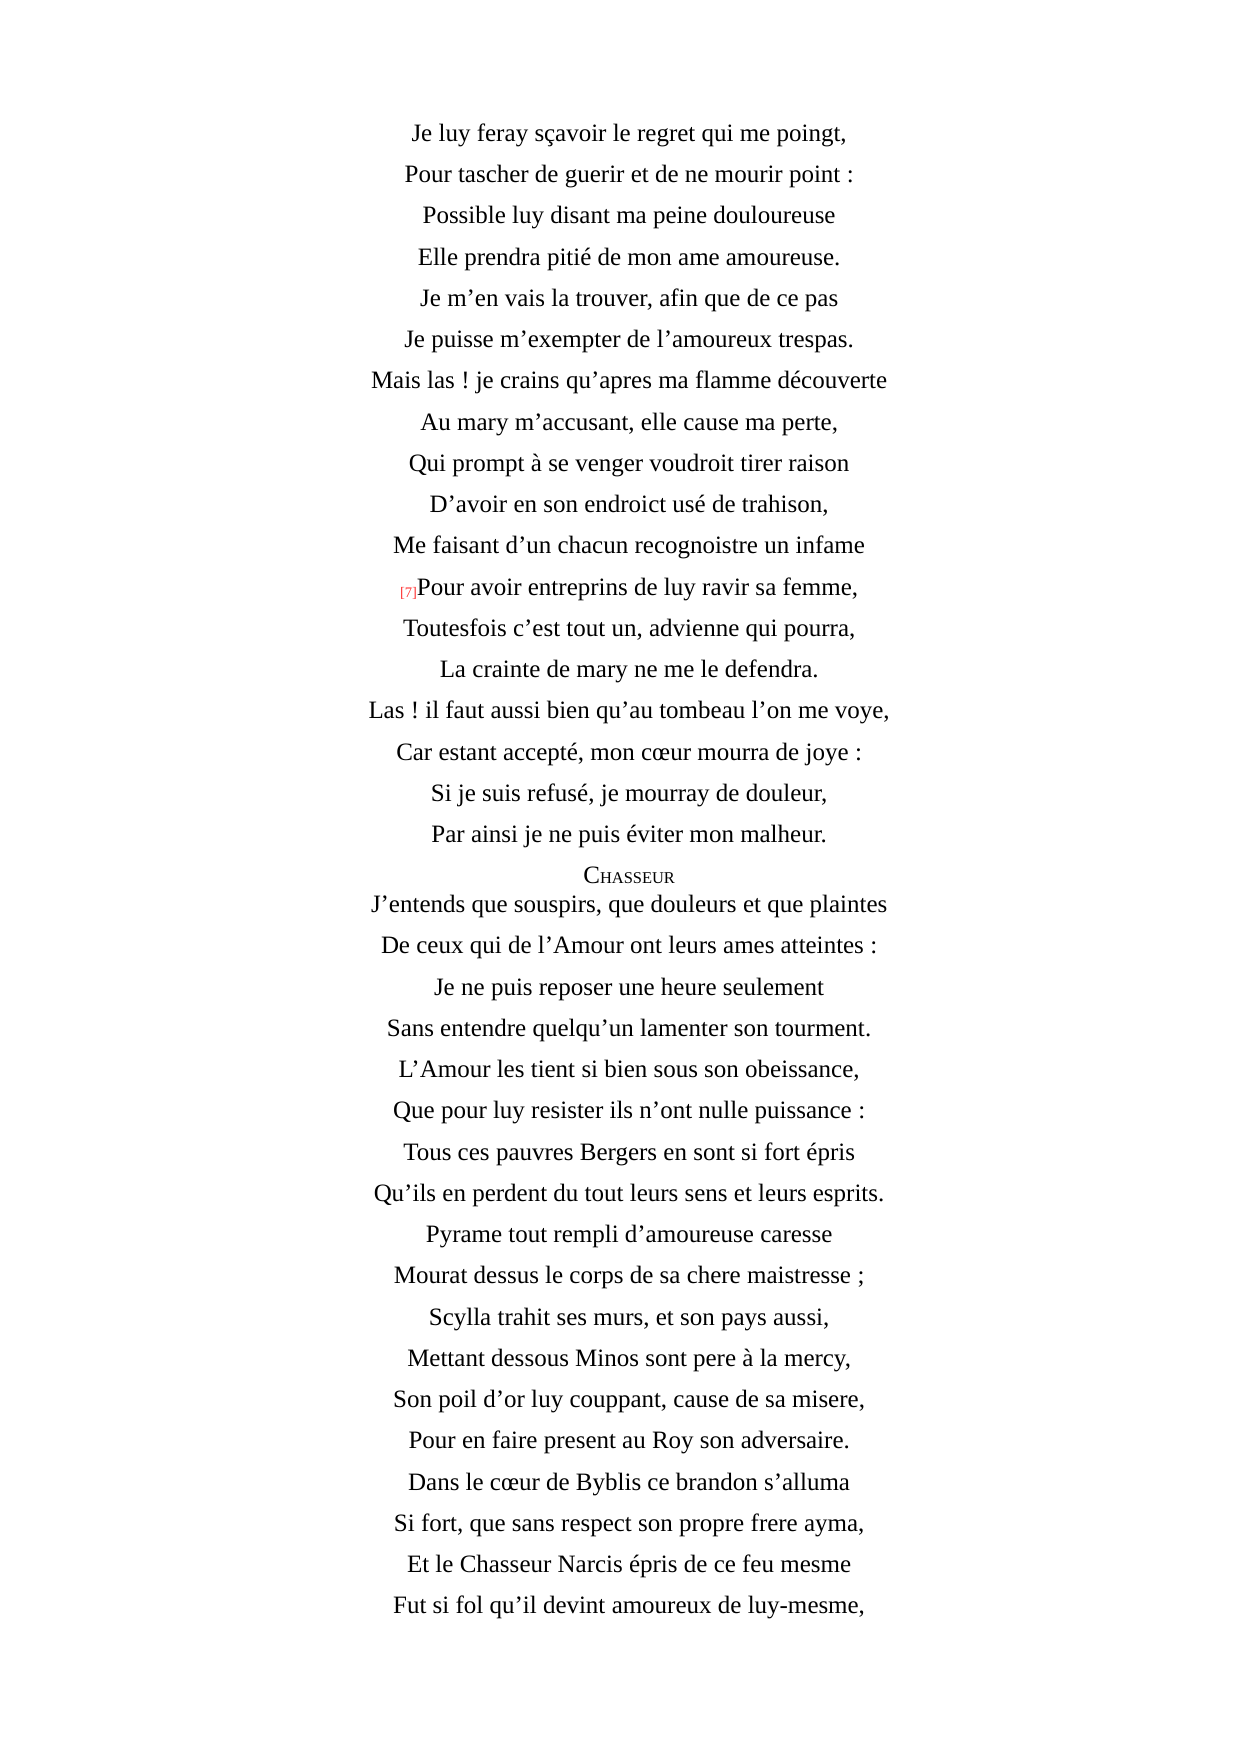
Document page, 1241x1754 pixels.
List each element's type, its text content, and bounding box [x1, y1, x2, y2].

text Si je suis refusé, je mourray de douleur, [118, 778, 1122, 807]
text Son poil d’or luy couppant, cause de sa misere, [118, 1384, 1122, 1413]
text Me faisant d’un chacun recognoistre un infame [118, 531, 1122, 559]
text Pyrame tout rempli d’amoureuse caresse [118, 1219, 1122, 1248]
text De ceux qui de l’Amour ont leurs ames atteintes : [118, 931, 1122, 959]
text Possible luy disant ma peine douloureuse [118, 201, 1122, 229]
text Je puisse m’exempter de l’amoureux trespas. [118, 324, 1122, 353]
text L’Amour les tient si bien sous son obeissance, [118, 1054, 1122, 1083]
text Que pour luy resister ils n’ont nulle puissance : [118, 1096, 1122, 1124]
text Fut si fol qu’il devint amoureux de luy-mesme, [118, 1591, 1122, 1619]
text Par ainsi je ne puis éviter mon malheur. [118, 819, 1122, 848]
text Qu’ils en perdent du tout leurs sens et leurs esprits. [118, 1178, 1122, 1207]
text Si fort, que sans respect son propre frere ayma, [118, 1508, 1122, 1537]
text Je m’en vais la trouver, afin que de ce pas [118, 283, 1122, 312]
text Qui prompt à se venger voudroit tirer raison [118, 448, 1122, 477]
text Chasseur [118, 861, 1122, 889]
text Au mary m’accusant, elle cause ma perte, [118, 407, 1122, 436]
text Pour en faire present au Roy son adversaire. [118, 1426, 1122, 1454]
text D’avoir en son endroict usé de trahison, [118, 489, 1122, 518]
text Dans le cœur de Byblis ce brandon s’alluma [118, 1467, 1122, 1496]
text Tous ces pauvres Bergers en sont si fort épris [118, 1137, 1122, 1166]
text Car estant accepté, mon cœur mourra de joye : [118, 737, 1122, 766]
text Je luy feray sçavoir le regret qui me poingt, [118, 118, 1122, 147]
text Toutesfois c’est tout un, advienne qui pourra, [118, 613, 1122, 642]
text Je ne puis reposer une heure seulement [118, 972, 1122, 1001]
text Mais las ! je crains qu’apres ma flamme découverte [118, 366, 1122, 394]
text Pour tascher de guerir et de ne mourir point : [118, 159, 1122, 188]
text Sans entendre quelqu’un lamenter son tourment. [118, 1013, 1122, 1042]
text Elle prendra pitié de mon ame amoureuse. [118, 242, 1122, 271]
text Las ! il faut aussi bien qu’au tombeau l’on me voye, [118, 696, 1122, 724]
text Et le Chasseur Narcis épris de ce feu mesme [118, 1549, 1122, 1578]
text [7]Pour avoir entreprins de luy ravir sa femme, [118, 572, 1122, 601]
text La crainte de mary ne me le defendra. [118, 654, 1122, 683]
text Mourat dessus le corps de sa chere maistresse ; [118, 1261, 1122, 1289]
text J’entends que souspirs, que douleurs et que plaintes [118, 889, 1122, 918]
text Scylla trahit ses murs, et son pays aussi, [118, 1302, 1122, 1331]
text Mettant dessous Minos sont pere à la mercy, [118, 1343, 1122, 1372]
